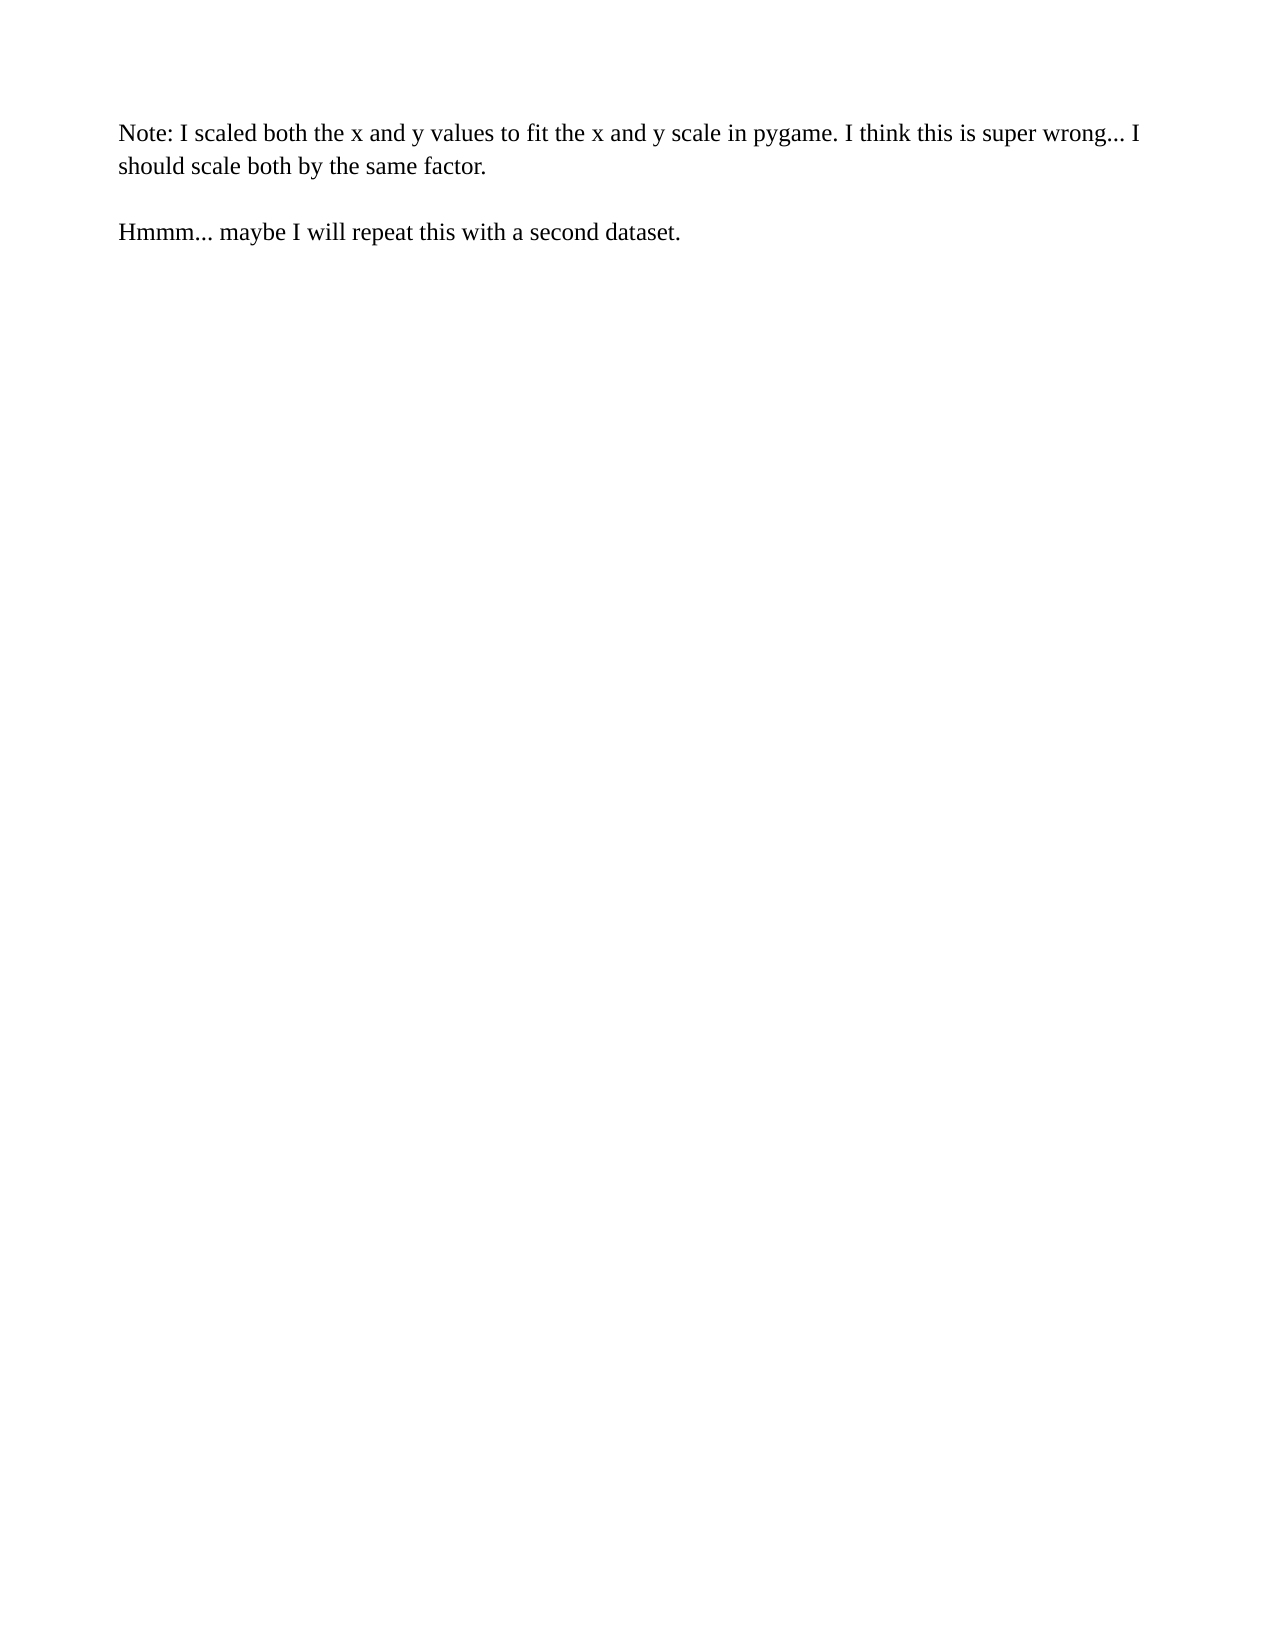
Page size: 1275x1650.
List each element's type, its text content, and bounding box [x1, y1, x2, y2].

text Note: I scaled both the x and y values to fit the x and y scale in pygame. I think this is super wrong... I should scale both by the same factor. [118, 118, 1157, 180]
text Hmmm... maybe I will repeat this with a second dataset. [118, 217, 1157, 279]
